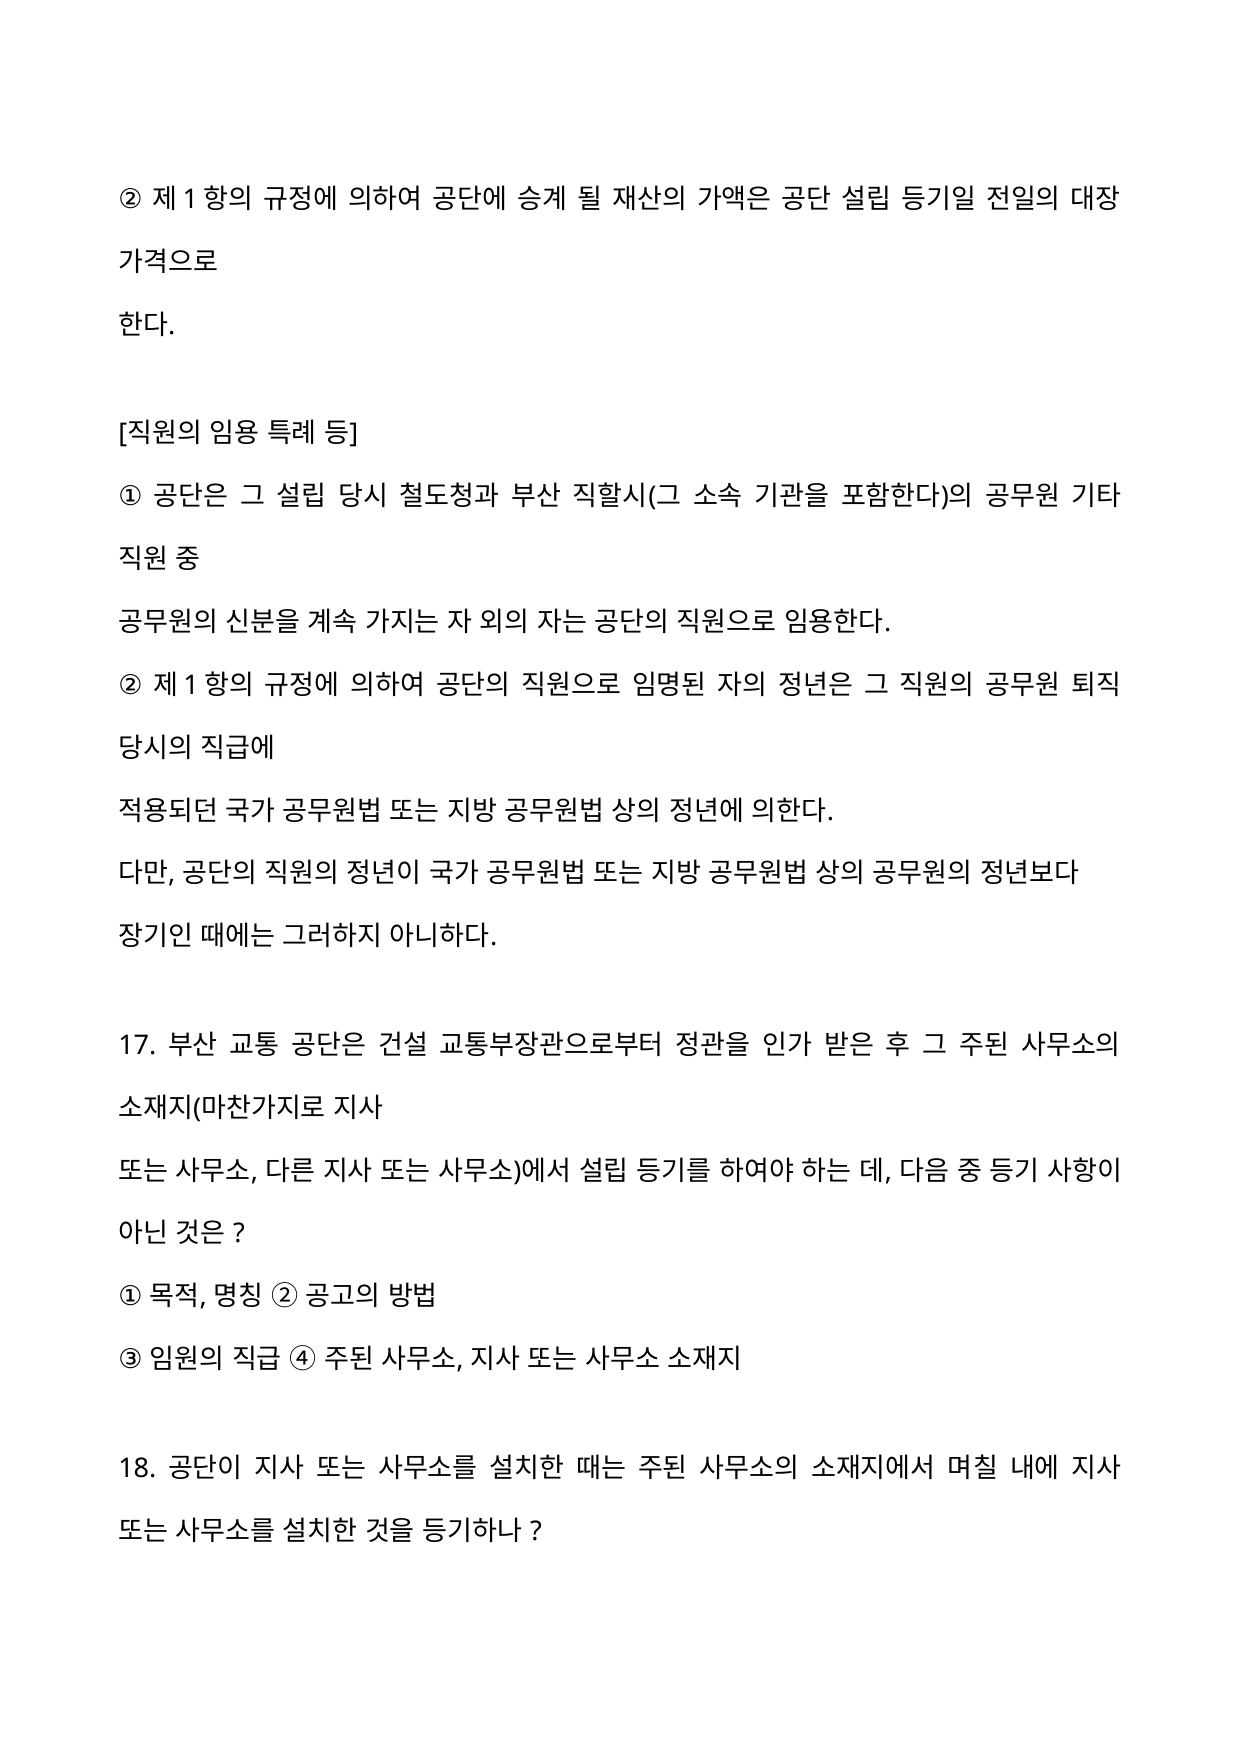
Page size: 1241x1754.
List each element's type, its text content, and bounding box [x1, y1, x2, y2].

text 17. 부산 교통 공단은 건설 교통부장관으로부터 정관을 인가 받은 후 그 주된 사무소의 소재지(마찬가지로 지사 [118, 1023, 1122, 1125]
text 공무원의 신분을 계속 가지는 자 외의 자는 공단의 직원으로 임용한다. [118, 600, 1122, 639]
text 또는 사무소, 다른 지사 또는 사무소)에서 설립 등기를 하여야 하는 데, 다음 중 등기 사항이 아닌 것은 ? [118, 1148, 1122, 1251]
text 18. 공단이 지사 또는 사무소를 설치한 때는 주된 사무소의 소재지에서 며칠 내에 지사 또는 사무소를 설치한 것을 등기하나 ? [118, 1446, 1122, 1548]
text ① 공단은 그 설립 당시 철도청과 부산 직할시(그 소속 기관을 포함한다)의 공무원 기타 직원 중 [118, 474, 1122, 576]
text ② 제1항의 규정에 의하여 공단의 직원으로 임명된 자의 정년은 그 직원의 공무원 퇴직 당시의 직급에 [118, 663, 1122, 765]
text ② 제1항의 규정에 의하여 공단에 승계 될 재산의 가액은 공단 설립 등기일 전일의 대장 가격으로 [118, 177, 1122, 279]
text 적용되던 국가 공무원법 또는 지방 공무원법 상의 정년에 의한다. [118, 788, 1122, 828]
text 장기인 때에는 그러하지 아니하다. [118, 914, 1122, 954]
text ③ 임원의 직급 ④ 주된 사무소, 지사 또는 사무소 소재지 [118, 1337, 1122, 1377]
text 다만, 공단의 직원의 정년이 국가 공무원법 또는 지방 공무원법 상의 공무원의 정년보다 [118, 851, 1122, 891]
text 한다. [118, 303, 1122, 342]
text [직원의 임용 특례 등] [118, 411, 1122, 451]
text ① 목적, 명칭 ② 공고의 방법 [118, 1274, 1122, 1314]
